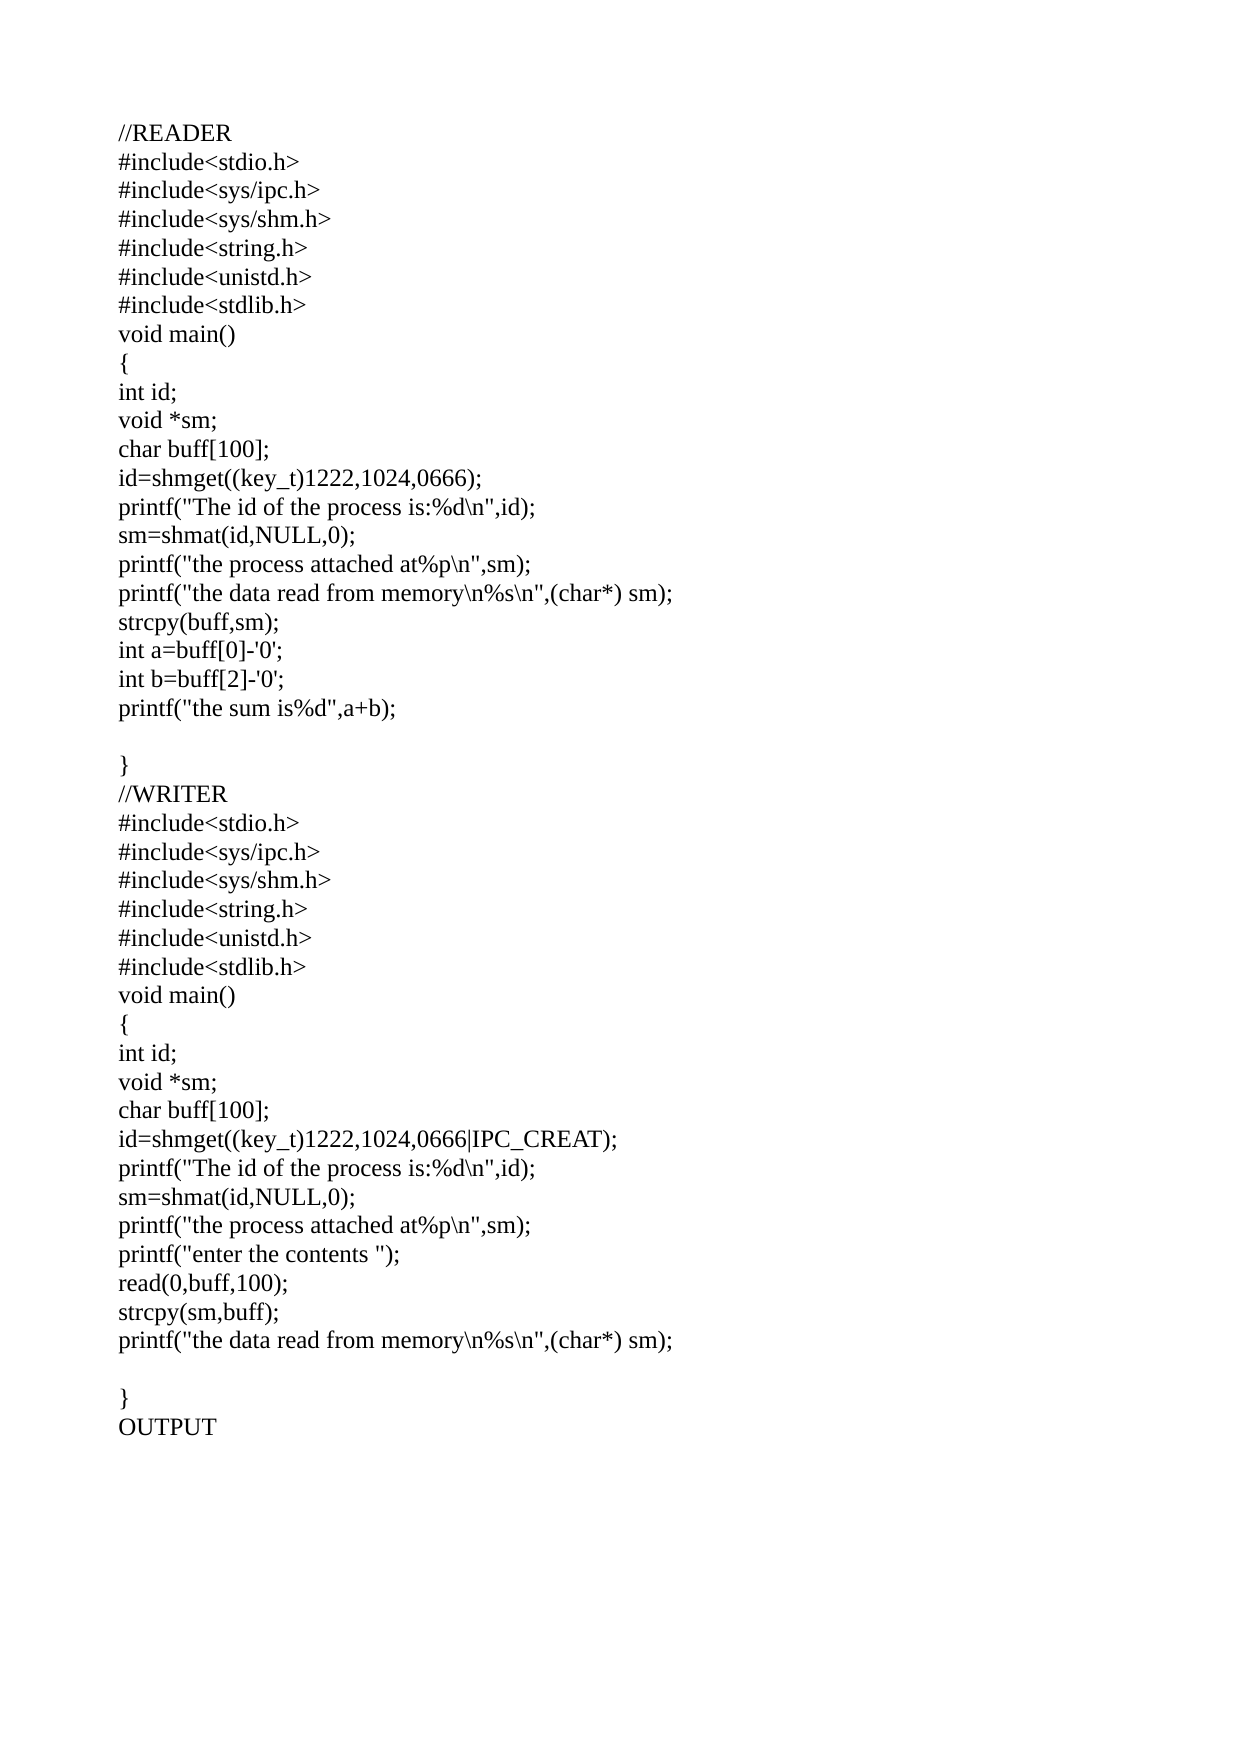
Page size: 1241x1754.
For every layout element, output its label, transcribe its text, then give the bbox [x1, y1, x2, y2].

text strcpy(sm,buff); [118, 1297, 1122, 1326]
text char buff[100]; [118, 1096, 1122, 1124]
text #include<sys/shm.h> [118, 204, 1122, 233]
text } [118, 1383, 1122, 1412]
text printf("the sum is%d",a+b); [118, 693, 1122, 722]
text printf("the data read from memory\n%s\n",(char*) sm); [118, 1326, 1122, 1354]
text //WRITER [118, 779, 1122, 808]
text #include<stdio.h> [118, 147, 1122, 176]
text void main() [118, 981, 1122, 1009]
text //READER [118, 118, 1122, 147]
text printf("The id of the process is:%d\n",id); [118, 492, 1122, 521]
text id=shmget((key_t)1222,1024,0666|IPC_CREAT); [118, 1124, 1122, 1153]
text void *sm; [118, 1067, 1122, 1096]
text printf("the process attached at%p\n",sm); [118, 549, 1122, 578]
text #include<unistd.h> [118, 923, 1122, 952]
text { [118, 348, 1122, 377]
text char buff[100]; [118, 434, 1122, 463]
text int b=buff[2]-'0'; [118, 664, 1122, 693]
text #include<stdio.h> [118, 808, 1122, 837]
text sm=shmat(id,NULL,0); [118, 1182, 1122, 1211]
text } [118, 751, 1122, 779]
text read(0,buff,100); [118, 1268, 1122, 1297]
text sm=shmat(id,NULL,0); [118, 521, 1122, 549]
text id=shmget((key_t)1222,1024,0666); [118, 463, 1122, 492]
text { [118, 1009, 1122, 1038]
text void *sm; [118, 406, 1122, 434]
text OUTPUT [118, 1412, 1122, 1441]
text #include<stdlib.h> [118, 291, 1122, 319]
text printf("the data read from memory\n%s\n",(char*) sm); [118, 578, 1122, 607]
text #include<unistd.h> [118, 262, 1122, 291]
text strcpy(buff,sm); [118, 607, 1122, 636]
text int id; [118, 1038, 1122, 1067]
text int id; [118, 377, 1122, 406]
text #include<stdlib.h> [118, 952, 1122, 981]
text printf("The id of the process is:%d\n",id); [118, 1153, 1122, 1182]
text printf("enter the contents "); [118, 1239, 1122, 1268]
text #include<sys/shm.h> [118, 866, 1122, 894]
text void main() [118, 319, 1122, 348]
text int a=buff[0]-'0'; [118, 636, 1122, 664]
text #include<sys/ipc.h> [118, 176, 1122, 204]
text #include<string.h> [118, 233, 1122, 262]
text #include<string.h> [118, 894, 1122, 923]
text printf("the process attached at%p\n",sm); [118, 1211, 1122, 1239]
text #include<sys/ipc.h> [118, 837, 1122, 866]
